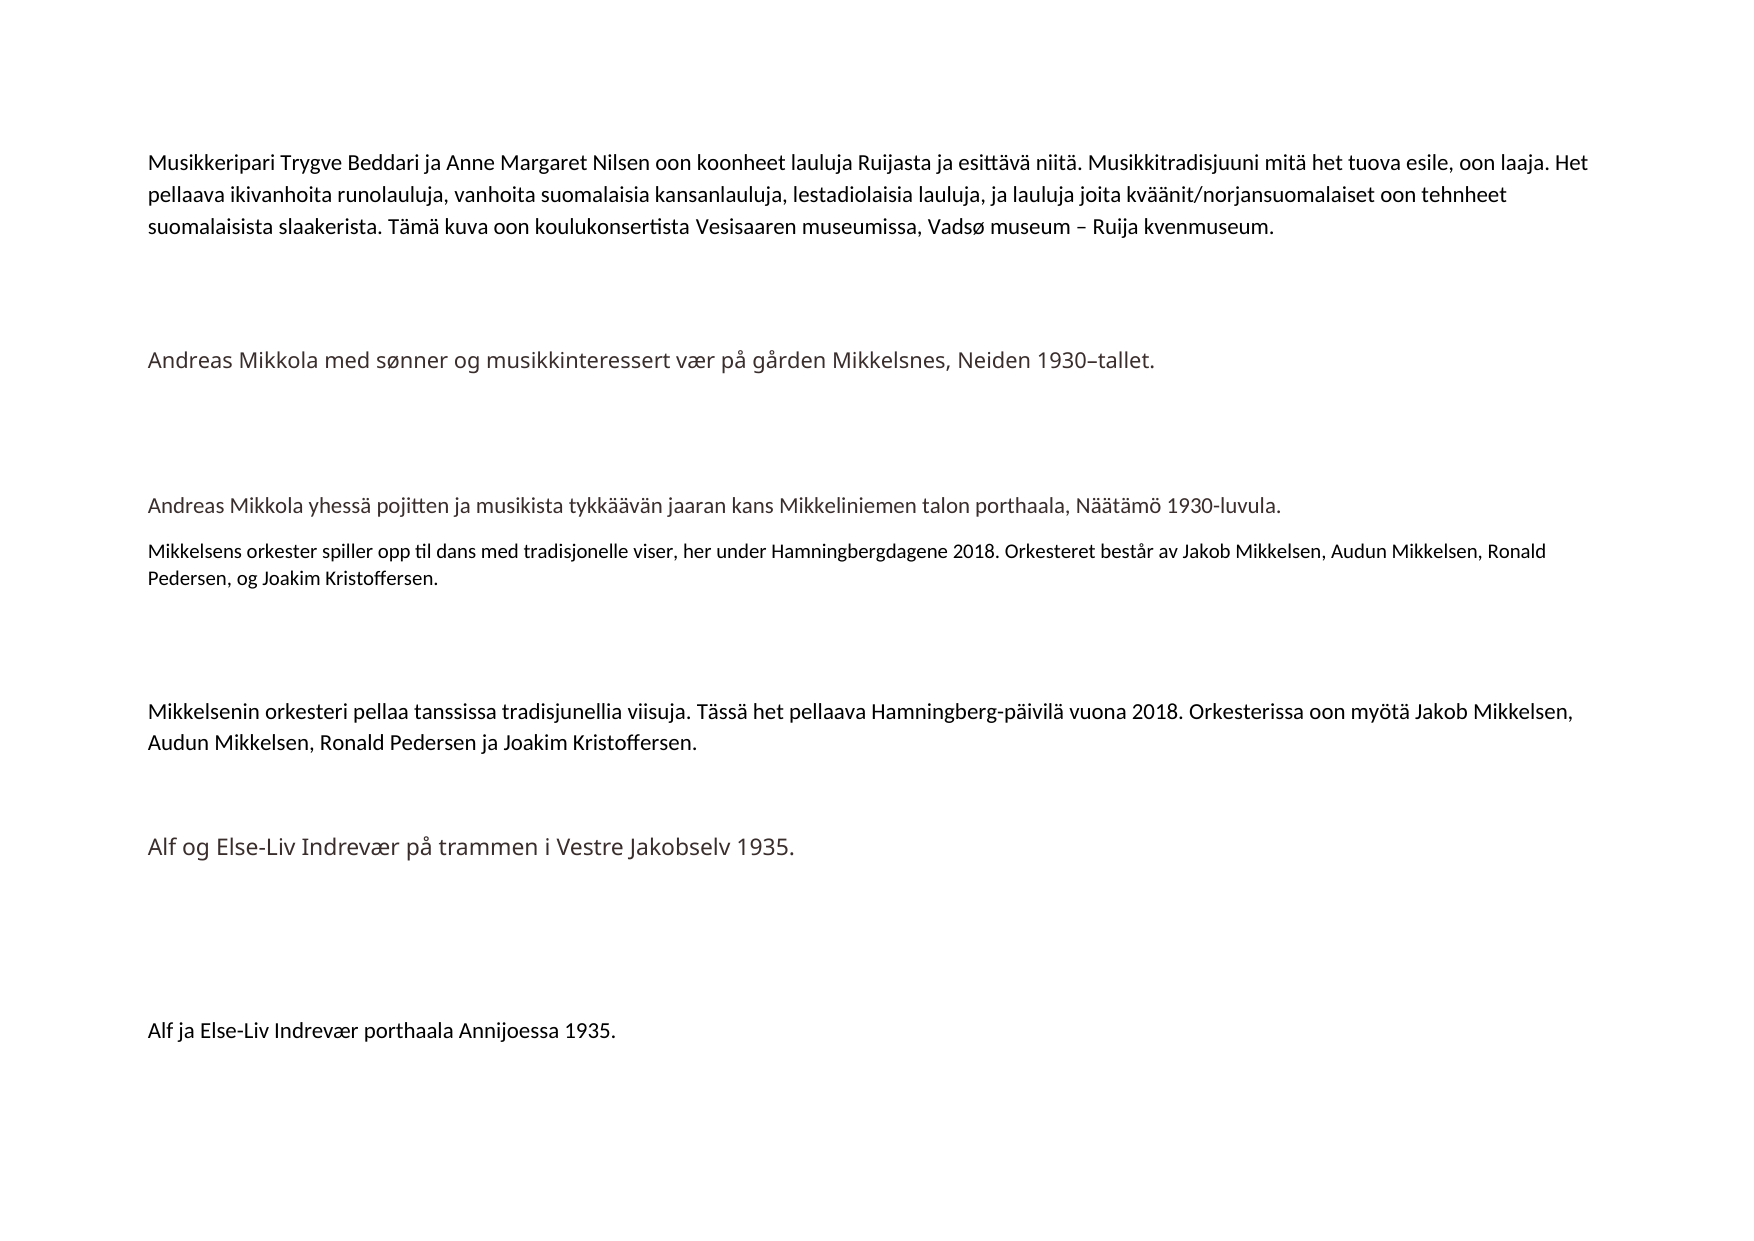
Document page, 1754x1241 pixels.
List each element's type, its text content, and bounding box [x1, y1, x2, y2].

subtitle Alf ja Else-Liv Indrevær porthaala Annijoessa 1935. [148, 1016, 1606, 1044]
text Mikkelsens orkester spiller opp til dans med tradisjonelle viser, her under Hamningbergdagene 2018. Orkesteret består av Jakob Mikkelsen, Audun Mikkelsen, Ronald Pedersen, og Joakim Kristoffersen. [148, 538, 1606, 591]
text Andreas Mikkola med sønner og musikkinteressert vær på gården Mikkelsnes, Neiden 1930–tallet. [148, 345, 1606, 374]
text Andreas Mikkola yhessä pojitten ja musikista tykkäävän jaaran kans Mikkeliniemen talon porthaala, Näätämö 1930-luvula. [148, 491, 1606, 519]
text Musikkeripari Trygve Beddari ja Anne Margaret Nilsen oon koonheet lauluja Ruijasta ja esittävä niitä. Musikkitradisjuuni mitä het tuova esile, oon laaja. Het pellaava ikivanhoita runolauluja, vanhoita suomalaisia kansanlauluja, lestadiolaisia lauluja, ja lauluja joita kväänit/norjansuomalaiset oon tehnheet suomalaisista slaakerista. Tämä kuva oon koulukonsertista Vesisaaren museumissa, Vadsø museum – Ruija kvenmuseum. [148, 148, 1606, 240]
subtitle Alf og Else-Liv Indrevær på trammen i Vestre Jakobselv 1935. [148, 831, 1606, 862]
text Mikkelsenin orkesteri pellaa tanssissa tradisjunellia viisuja. Tässä het pellaava Hamningberg-päivilä vuona 2018. Orkesterissa oon myötä Jakob Mikkelsen, Audun Mikkelsen, Ronald Pedersen ja Joakim Kristoffersen. [148, 697, 1606, 756]
